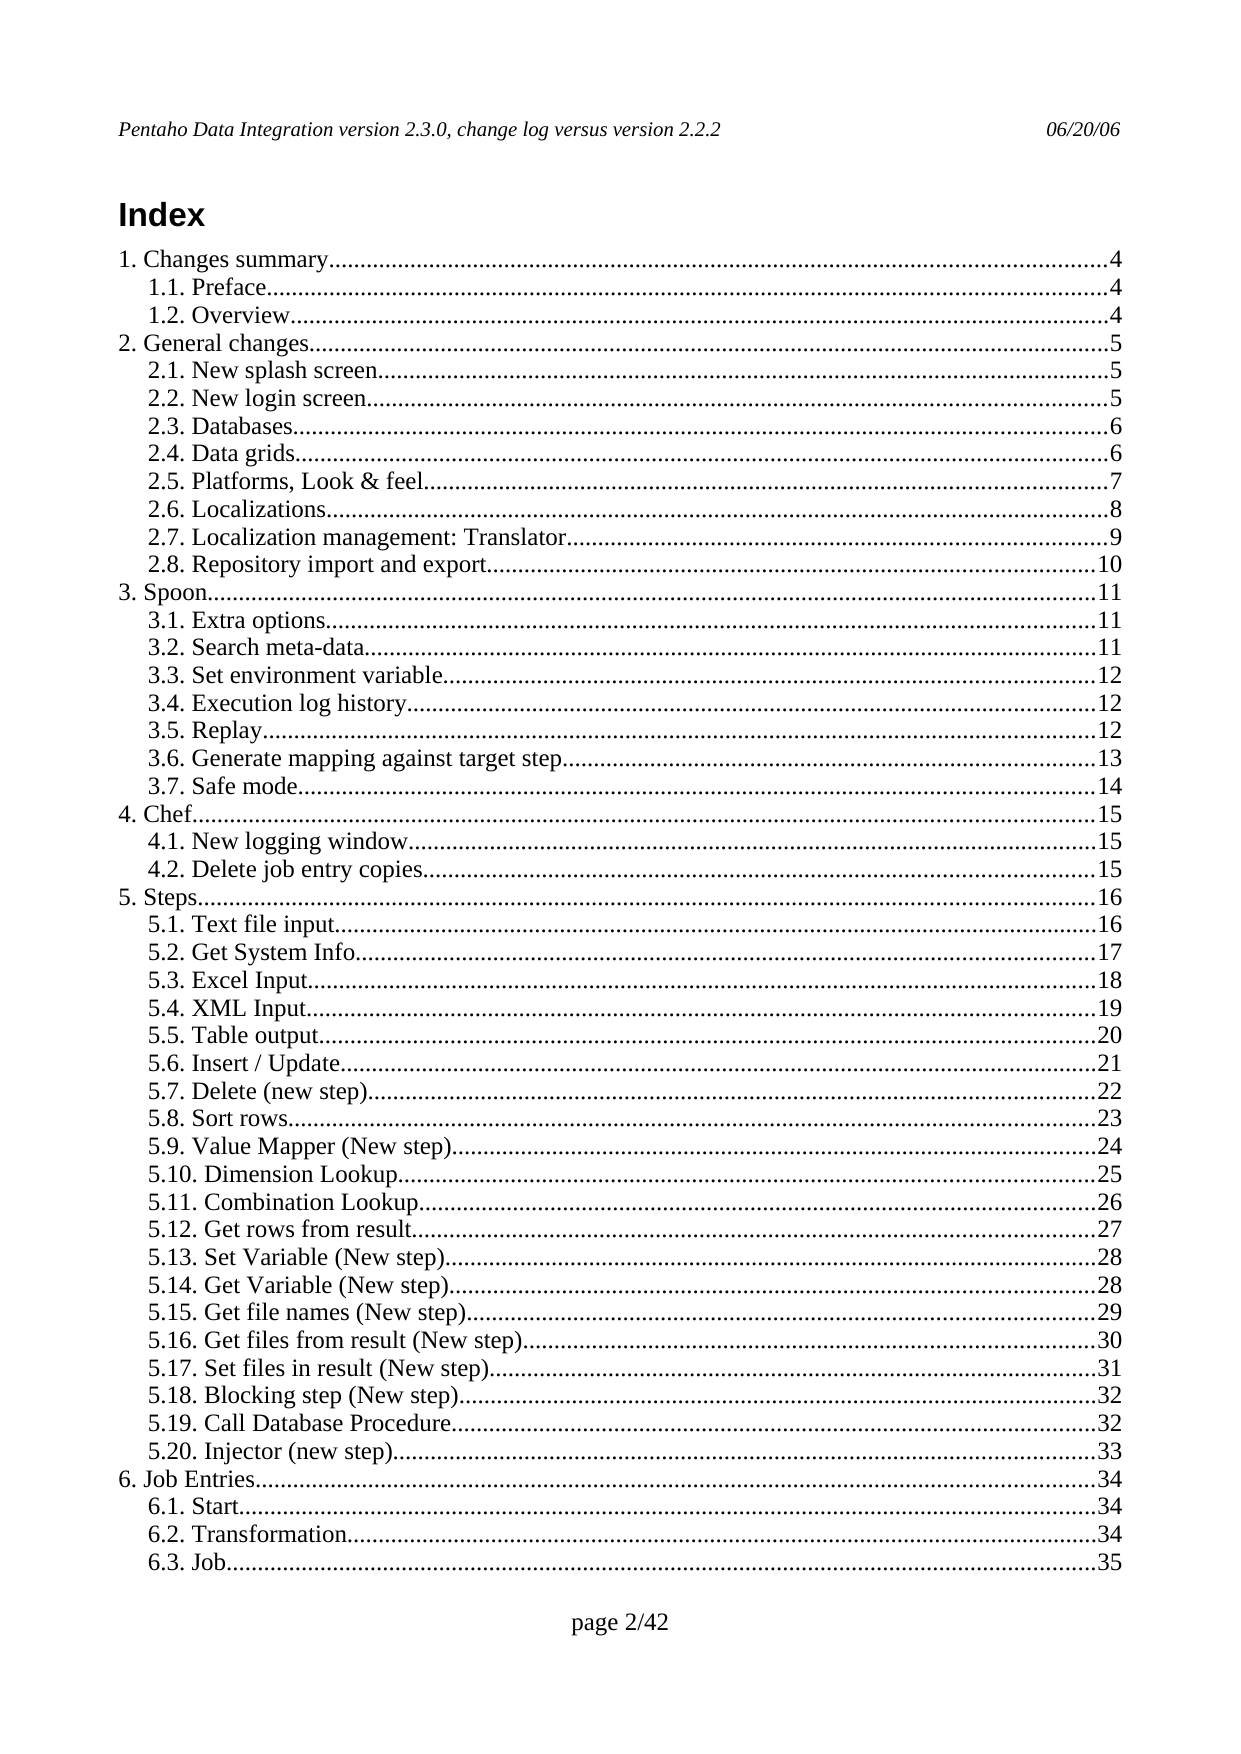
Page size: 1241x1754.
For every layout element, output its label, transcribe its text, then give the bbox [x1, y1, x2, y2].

text 4. Chef 15 [118, 800, 1122, 827]
text 3.2. Search meta-data 11 [148, 633, 1122, 661]
text 5.2. Get System Info 17 [148, 938, 1122, 966]
text 2.3. Databases 6 [148, 412, 1122, 439]
text 1.2. Overview 4 [148, 301, 1122, 329]
text 2.1. New splash screen 5 [148, 356, 1122, 384]
text 3.7. Safe mode 14 [148, 772, 1122, 800]
text 6.2. Transformation 34 [148, 1520, 1122, 1548]
text 2.7. Localization management: Translator 9 [148, 523, 1122, 550]
text 5.17. Set files in result (New step) 31 [148, 1354, 1122, 1382]
text 2.5. Platforms, Look & feel 7 [148, 467, 1122, 495]
text 5.4. XML Input 19 [148, 994, 1122, 1021]
text 5.11. Combination Lookup 26 [148, 1188, 1122, 1215]
text 3.1. Extra options 11 [148, 606, 1122, 633]
text 5. Steps 16 [118, 883, 1122, 911]
text 3.5. Replay 12 [148, 717, 1122, 744]
text 3.4. Execution log history 12 [148, 689, 1122, 717]
text 3.6. Generate mapping against target step 13 [148, 744, 1122, 772]
text 5.12. Get rows from result 27 [148, 1215, 1122, 1243]
text 5.9. Value Mapper (New step) 24 [148, 1132, 1122, 1160]
text 5.6. Insert / Update 21 [148, 1049, 1122, 1077]
text 3. Spoon 11 [118, 578, 1122, 606]
text 2.2. New login screen 5 [148, 384, 1122, 412]
text 5.13. Set Variable (New step) 28 [148, 1243, 1122, 1271]
text 3.3. Set environment variable 12 [148, 661, 1122, 689]
text 6.1. Start 34 [148, 1492, 1122, 1520]
text 5.18. Blocking step (New step) 32 [148, 1382, 1122, 1409]
text 1. Changes summary 4 [118, 246, 1122, 273]
text 5.1. Text file input 16 [148, 911, 1122, 938]
text 1.1. Preface 4 [148, 273, 1122, 301]
text 5.19. Call Database Procedure 32 [148, 1409, 1122, 1437]
text 5.14. Get Variable (New step) 28 [148, 1271, 1122, 1298]
text 5.15. Get file names (New step) 29 [148, 1298, 1122, 1326]
text 2.6. Localizations 8 [148, 495, 1122, 523]
text 6. Job Entries 34 [118, 1465, 1122, 1492]
text 2. General changes 5 [118, 329, 1122, 356]
subtitle Index [118, 196, 1122, 233]
text 5.20. Injector (new step) 33 [148, 1437, 1122, 1465]
text 5.16. Get files from result (New step) 30 [148, 1326, 1122, 1354]
text 4.2. Delete job entry copies 15 [148, 855, 1122, 883]
text 5.8. Sort rows 23 [148, 1104, 1122, 1132]
text 4.1. New logging window 15 [148, 827, 1122, 855]
text 5.7. Delete (new step) 22 [148, 1077, 1122, 1104]
text 5.10. Dimension Lookup 25 [148, 1160, 1122, 1188]
text 5.5. Table output 20 [148, 1021, 1122, 1049]
text 6.3. Job 35 [148, 1548, 1122, 1576]
text 2.8. Repository import and export 10 [148, 550, 1122, 578]
text 5.3. Excel Input 18 [148, 966, 1122, 994]
text 2.4. Data grids 6 [148, 439, 1122, 467]
